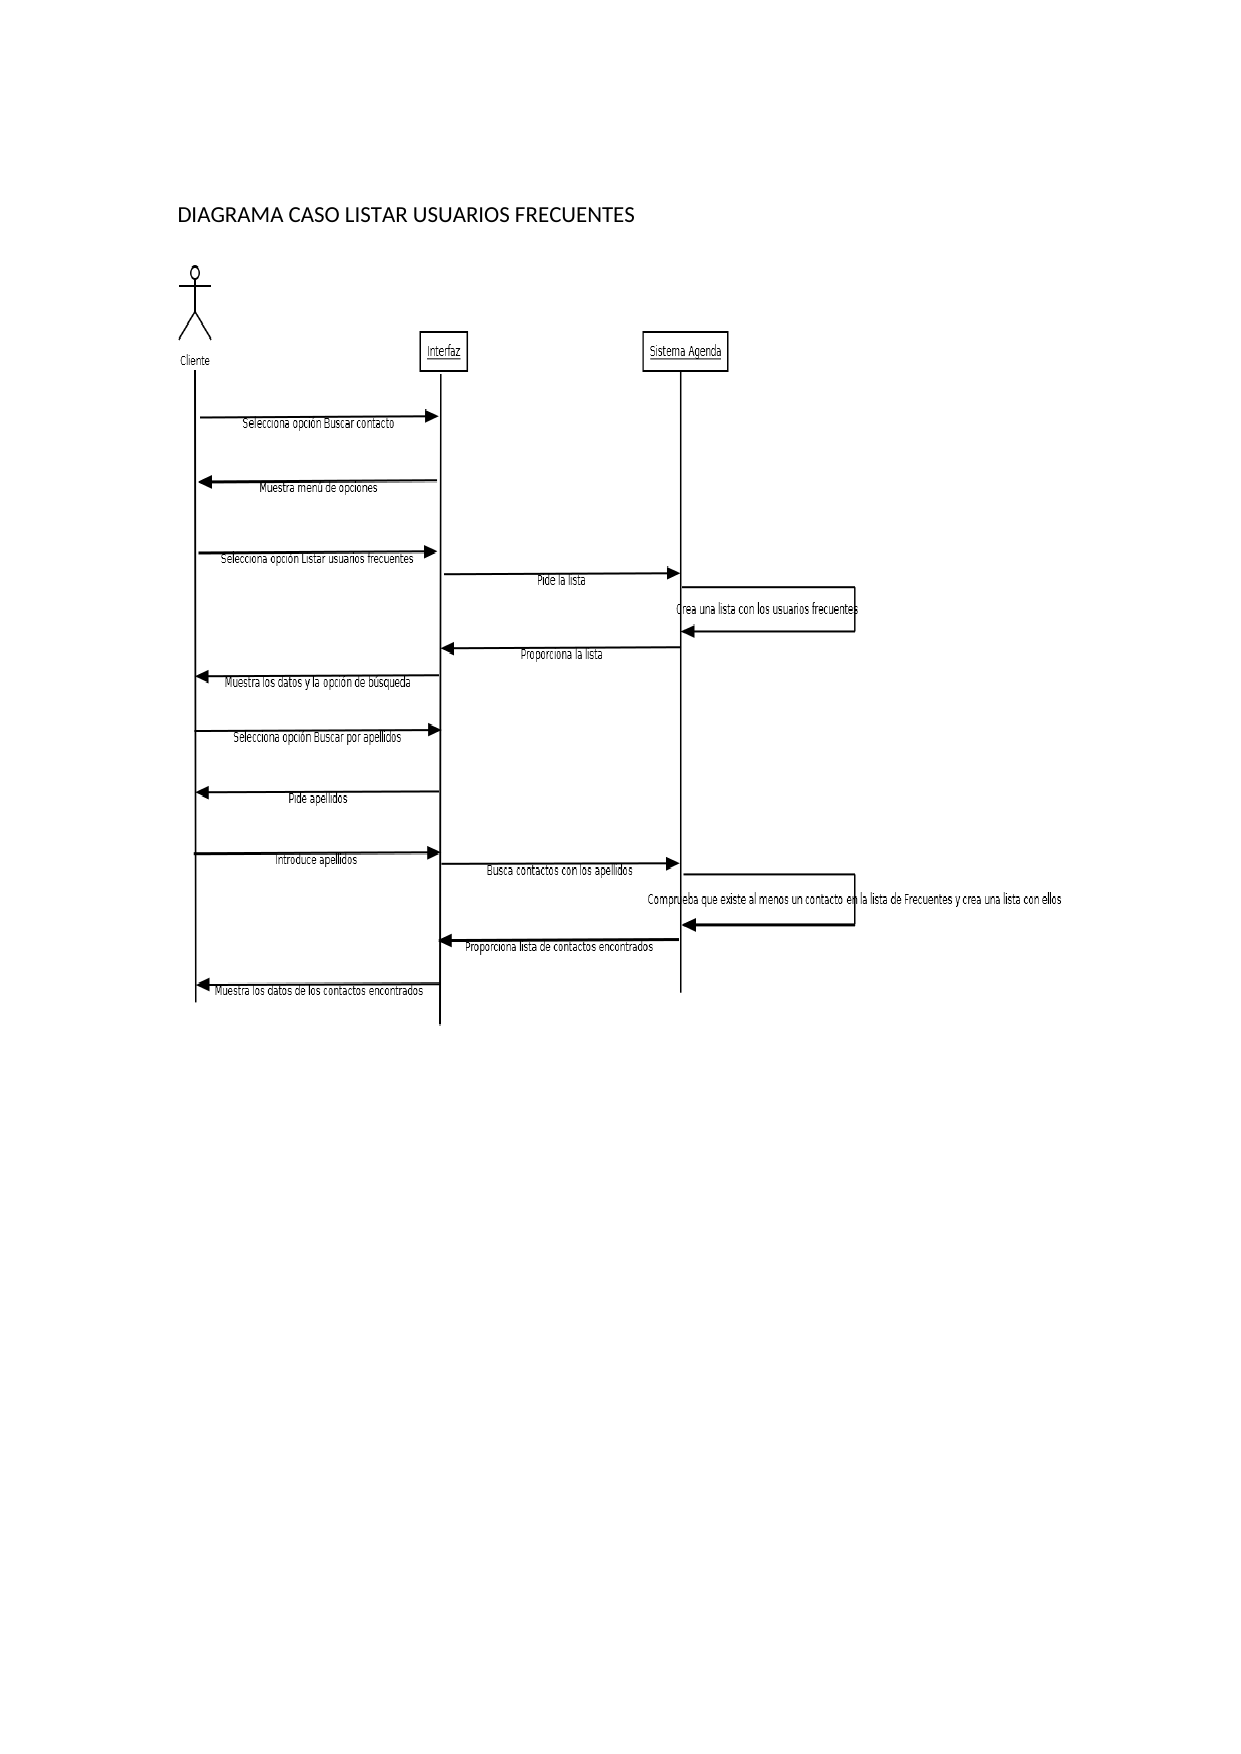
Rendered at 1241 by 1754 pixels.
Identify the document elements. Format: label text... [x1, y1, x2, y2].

text DIAGRAMA CASO LISTAR USUARIOS FRECUENTES [177, 201, 1063, 229]
